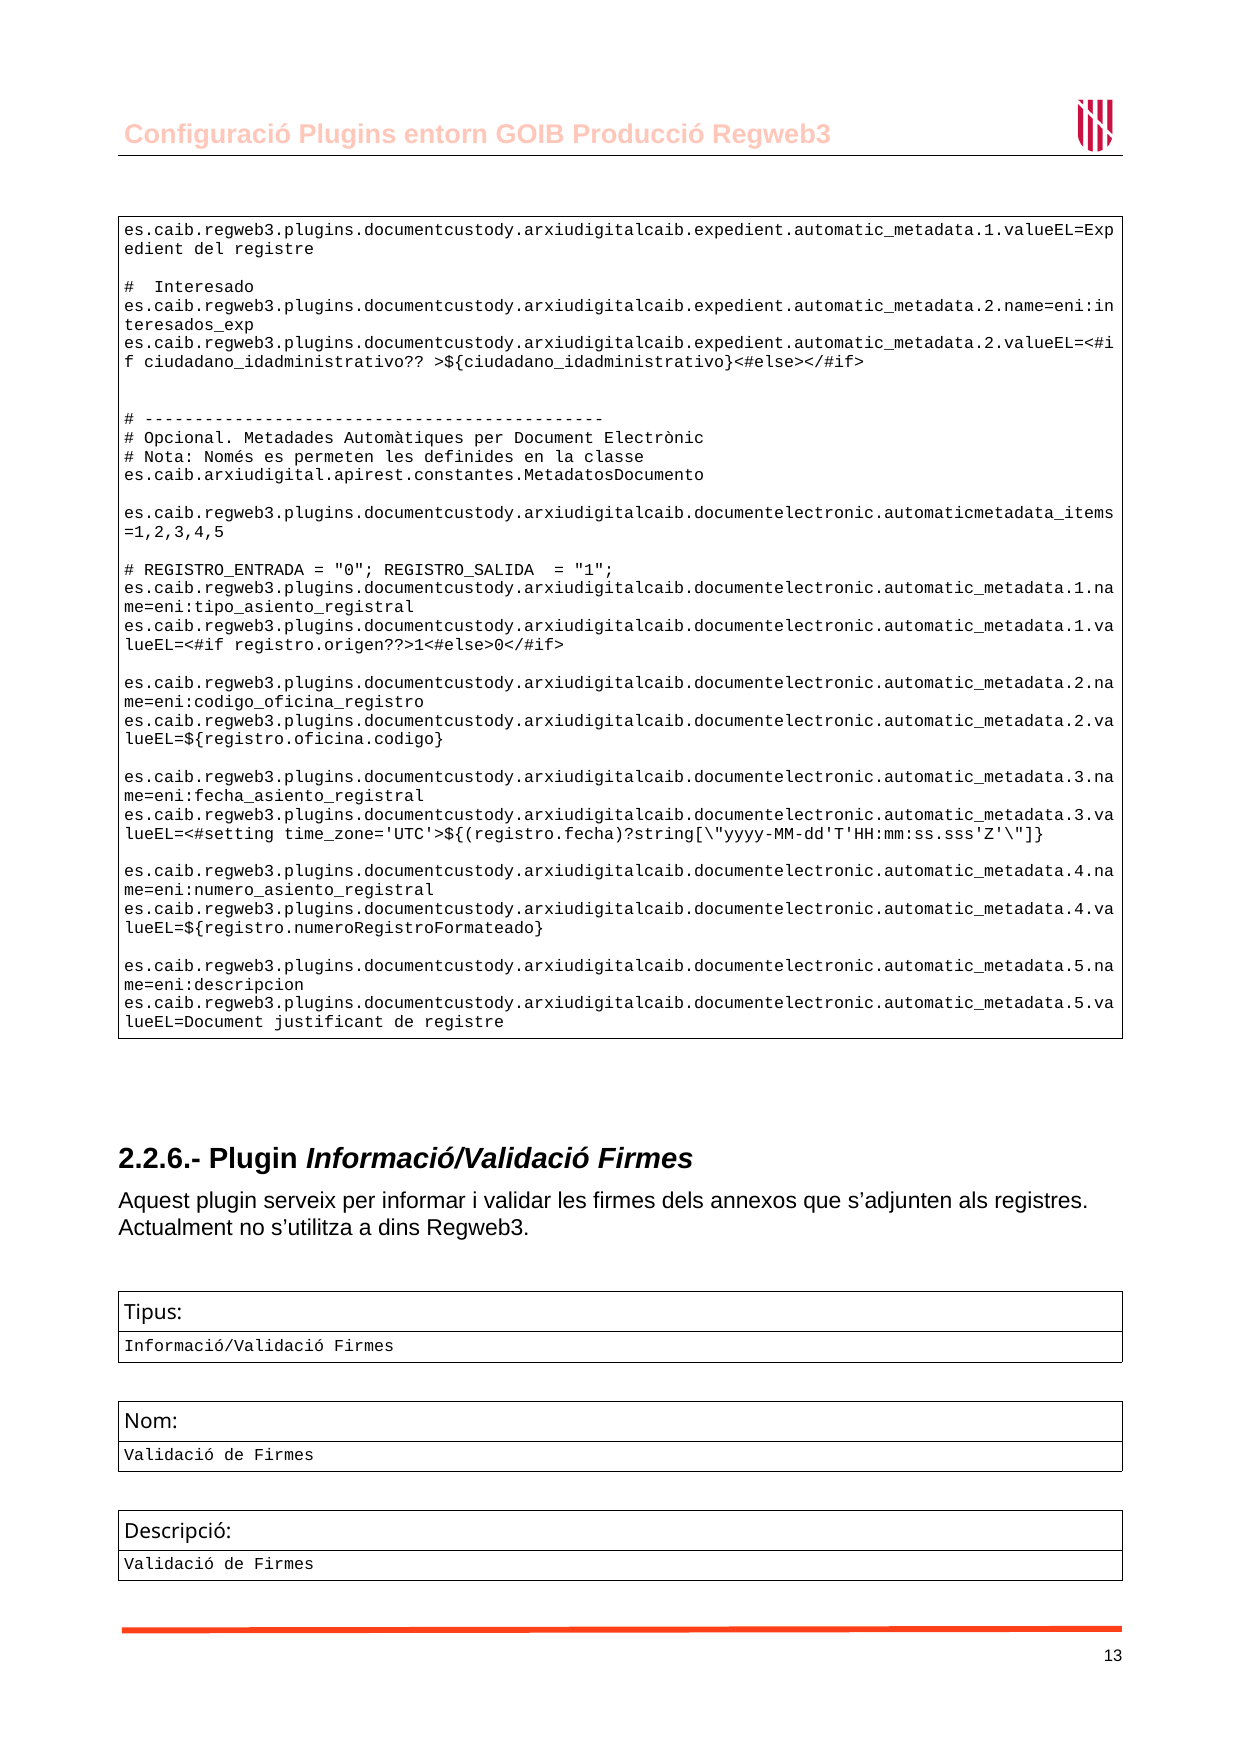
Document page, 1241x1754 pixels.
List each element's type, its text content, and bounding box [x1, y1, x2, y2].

table_header Nom: [119, 1402, 1122, 1441]
subtitle Plugin Informació/Validació Firmes [118, 1141, 1122, 1175]
table_cell es.caib.regweb3.plugins.documentcustody.arxiudigitalcaib.expedient.automatic_metadata.1.valueEL=Expedient del registre # Interesado es.caib.regweb3.plugins.documentcustody.arxiudigitalcaib.expedient.automatic_metadata.2.name=eni:interesados_exp es.caib.regweb3.plugins.documentcustody.arxiudigitalcaib.expedient.automatic_metadata.2.valueEL=<#if ciudadano_idadministrativo?? >${ciudadano_idadministrativo}<#else></#if> # ---------------------------------------------- # Opcional. Metadades Automàtiques per Document Electrònic # Nota: Només es permeten les definides en la classe es.caib.arxiudigital.apirest.constantes.MetadatosDocumento es.caib.regweb3.plugins.documentcustody.arxiudigitalcaib.documentelectronic.automaticmetadata_items=1,2,3,4,5 # REGISTRO_ENTRADA = "0"; REGISTRO_SALIDA = "1"; es.caib.regweb3.plugins.documentcustody.arxiudigitalcaib.documentelectronic.automatic_metadata.1.name=eni:tipo_asiento_registral es.caib.regweb3.plugins.documentcustody.arxiudigitalcaib.documentelectronic.automatic_metadata.1.valueEL=<#if registro.origen??>1<#else>0</#if> es.caib.regweb3.plugins.documentcustody.arxiudigitalcaib.documentelectronic.automatic_metadata.2.name=eni:codigo_oficina_registro es.caib.regweb3.plugins.documentcustody.arxiudigitalcaib.documentelectronic.automatic_metadata.2.valueEL=${registro.oficina.codigo} es.caib.regweb3.plugins.documentcustody.arxiudigitalcaib.documentelectronic.automatic_metadata.3.name=eni:fecha_asiento_registral es.caib.regweb3.plugins.documentcustody.arxiudigitalcaib.documentelectronic.automatic_metadata.3.valueEL=<#setting time_zone='UTC'>${(registro.fecha)?string[\"yyyy-MM-dd'T'HH:mm:ss.sss'Z'\"]} es.caib.regweb3.plugins.documentcustody.arxiudigitalcaib.documentelectronic.automatic_metadata.4.name=eni:numero_asiento_registral es.caib.regweb3.plugins.documentcustody.arxiudigitalcaib.documentelectronic.automatic_metadata.4.valueEL=${registro.numeroRegistroFormateado} es.caib.regweb3.plugins.documentcustody.arxiudigitalcaib.documentelectronic.automatic_metadata.5.name=eni:descripcion es.caib.regweb3.plugins.documentcustody.arxiudigitalcaib.documentelectronic.automatic_metadata.5.valueEL=Document justificant de registre [119, 217, 1122, 1038]
table_cell Validació de Firmes [119, 1551, 1122, 1580]
table_cell Informació/Validació Firmes [119, 1332, 1122, 1362]
picture [1075, 97, 1115, 153]
text Aquest plugin serveix per informar i validar les firmes dels annexos que s’adjunten als registres. Actualment no s’utilitza a dins Regweb3. [118, 1187, 1122, 1240]
table_header Tipus: [119, 1292, 1122, 1331]
table_header Descripció: [119, 1511, 1122, 1550]
table_cell Validació de Firmes [119, 1442, 1122, 1471]
